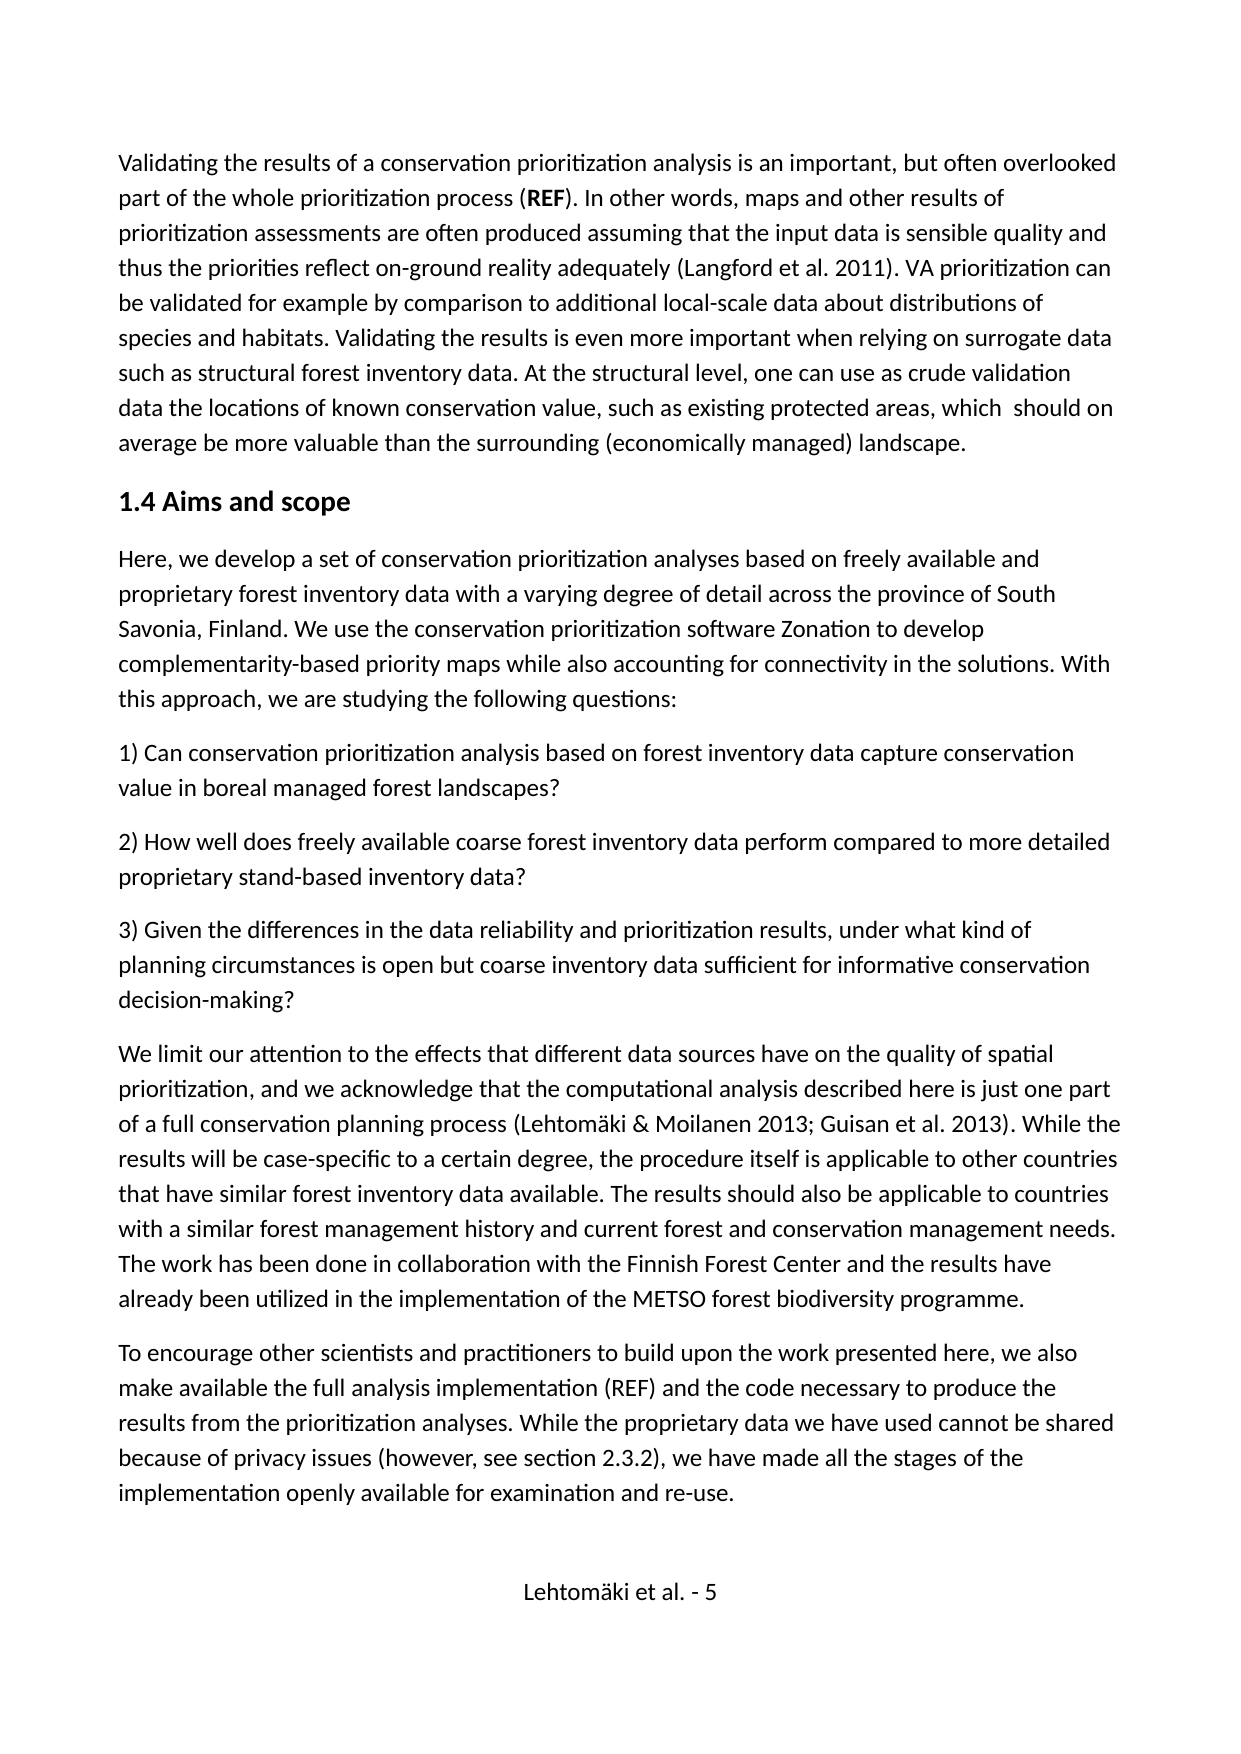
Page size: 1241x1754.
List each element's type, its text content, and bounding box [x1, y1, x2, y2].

text 1) Can conservation prioritization analysis based on forest inventory data capture conservation value in boreal managed forest landscapes? [118, 737, 1122, 802]
text Validating the results of a conservation prioritization analysis is an important, but often overlooked part of the whole prioritization process (REF). In other words, maps and other results of prioritization assessments are often produced assuming that the input data is sensible quality and thus the priorities reflect on-ground reality adequately (Langford et al. 2011)⁠. VA prioritization can be validated for example by comparison to additional local-scale data about distributions of species and habitats. Validating the results is even more important when relying on surrogate data such as structural forest inventory data. At the structural level, one can use as crude validation data the locations of known conservation value, such as existing protected areas, which should on average be more valuable than the surrounding (economically managed) landscape. [118, 148, 1122, 458]
text Here, we develop a set of conservation prioritization analyses based on freely available and proprietary forest inventory data with a varying degree of detail across the province of South Savonia, Finland. We use the conservation prioritization software Zonation to develop complementarity-based priority maps while also accounting for connectivity in the solutions. With this approach, we are studying the following questions: [118, 543, 1122, 714]
subtitle 1.4 Aims and scope [118, 483, 1122, 519]
text 2) How well does freely available coarse forest inventory data perform compared to more detailed proprietary stand-based inventory data? [118, 826, 1122, 891]
text 3) Given the differences in the data reliability and prioritization results, under what kind of planning circumstances is open but coarse inventory data sufficient for informative conservation decision-making? [118, 914, 1122, 1015]
text To encourage other scientists and practitioners to build upon the work presented here, we also make available the full analysis implementation (REF) and the code necessary to produce the results from the prioritization analyses. While the proprietary data we have used cannot be shared because of privacy issues (however, see section 2.3.2), we have made all the stages of the implementation openly available for examination and re-use. [118, 1337, 1122, 1507]
text We limit our attention to the effects that different data sources have on the quality of spatial prioritization, and we acknowledge that the computational analysis described here is just one part of a full conservation planning process (Lehtomäki & Moilanen 2013; Guisan et al. 2013). While the results will be case-specific to a certain degree, the procedure itself is applicable to other countries that have similar forest inventory data available. The results should also be applicable to countries with a similar forest management history and current forest and conservation management needs. The work has been done in collaboration with the Finnish Forest Center and the results have already been utilized in the implementation of the METSO forest biodiversity programme. [118, 1038, 1122, 1314]
